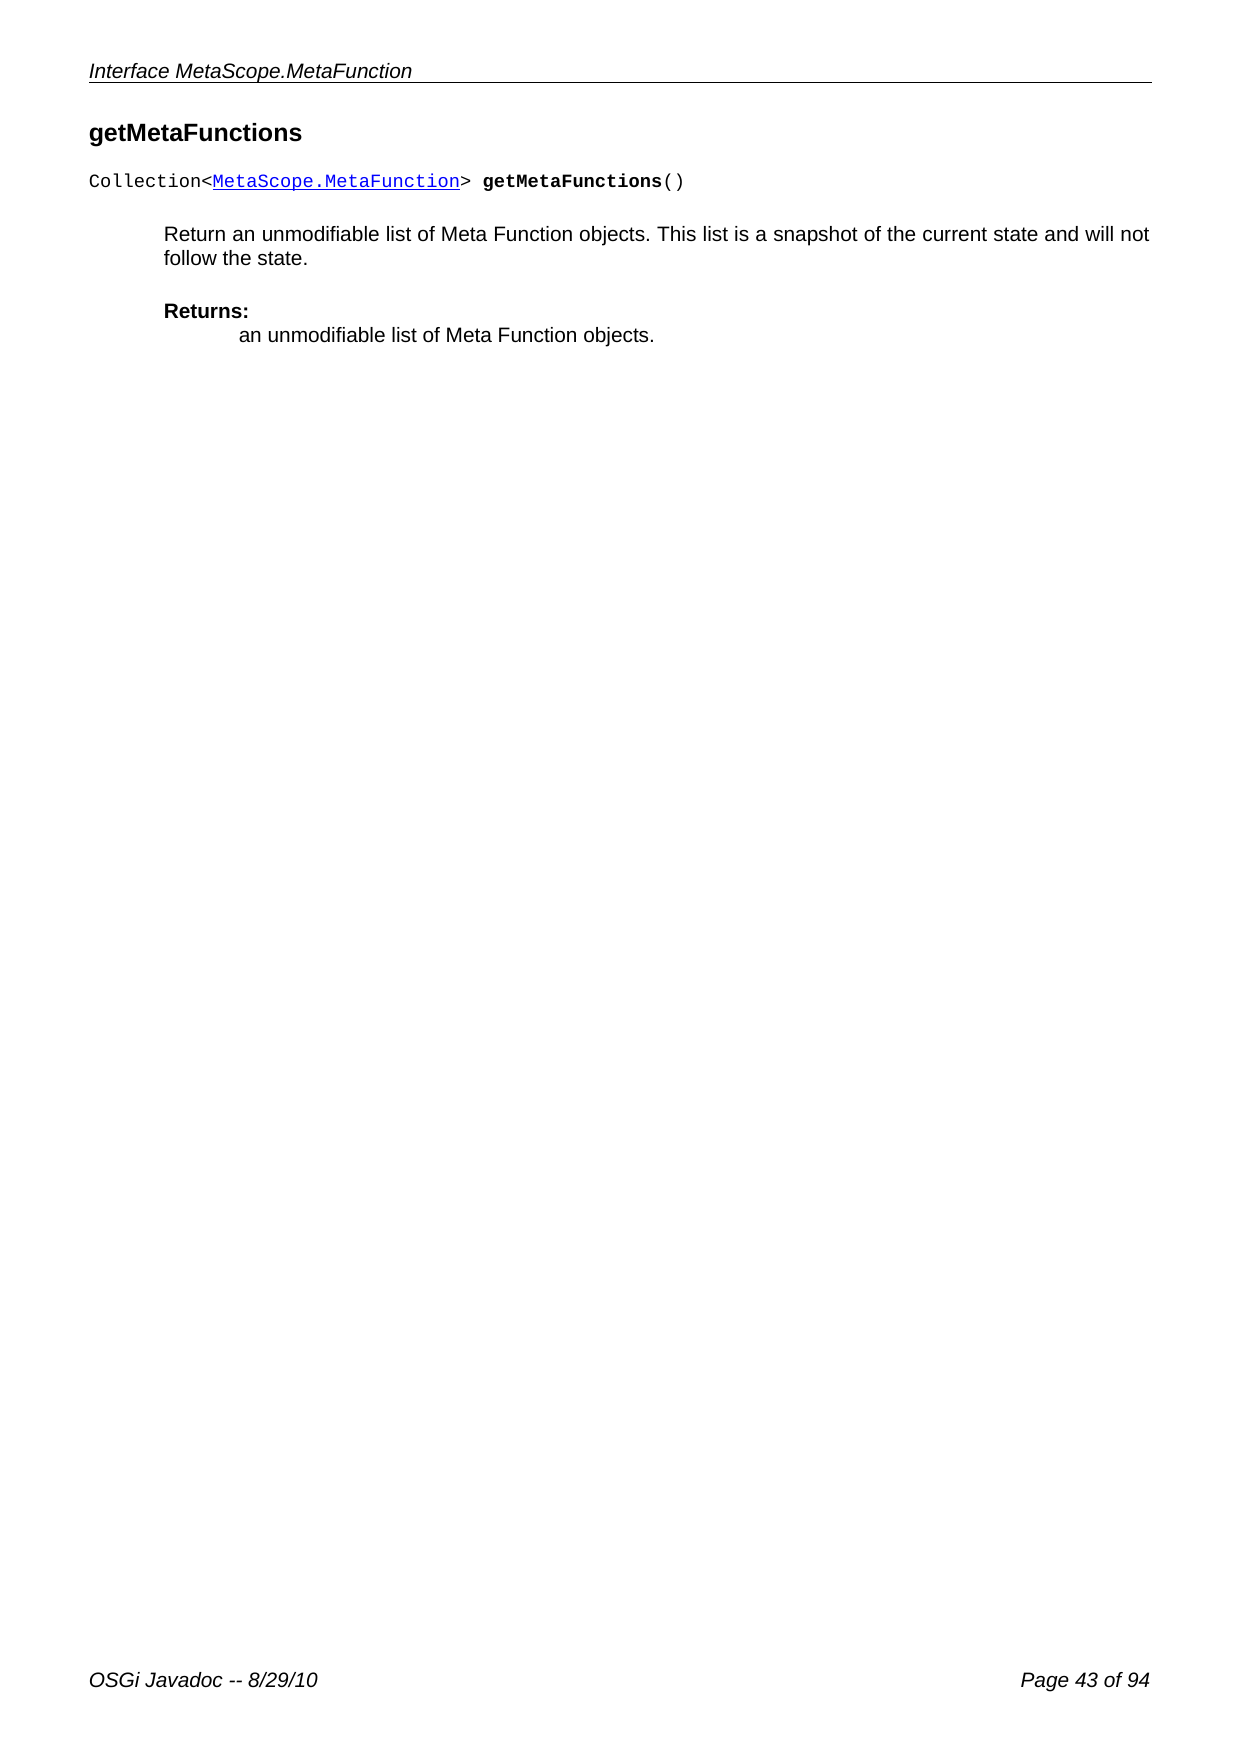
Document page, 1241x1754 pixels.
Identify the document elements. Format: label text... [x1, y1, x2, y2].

text Collection<MetaScope.MetaFunction> getMetaFunctions() [88, 171, 1152, 193]
text Return an unmodifiable list of Meta Function objects. This list is a snapshot of the current state and will not follow the state. [163, 222, 1152, 270]
text an unmodifiable list of Meta Function objects. [238, 323, 1152, 347]
subtitle getMetaFunctions [88, 118, 1152, 147]
text Returns: [163, 299, 1152, 323]
